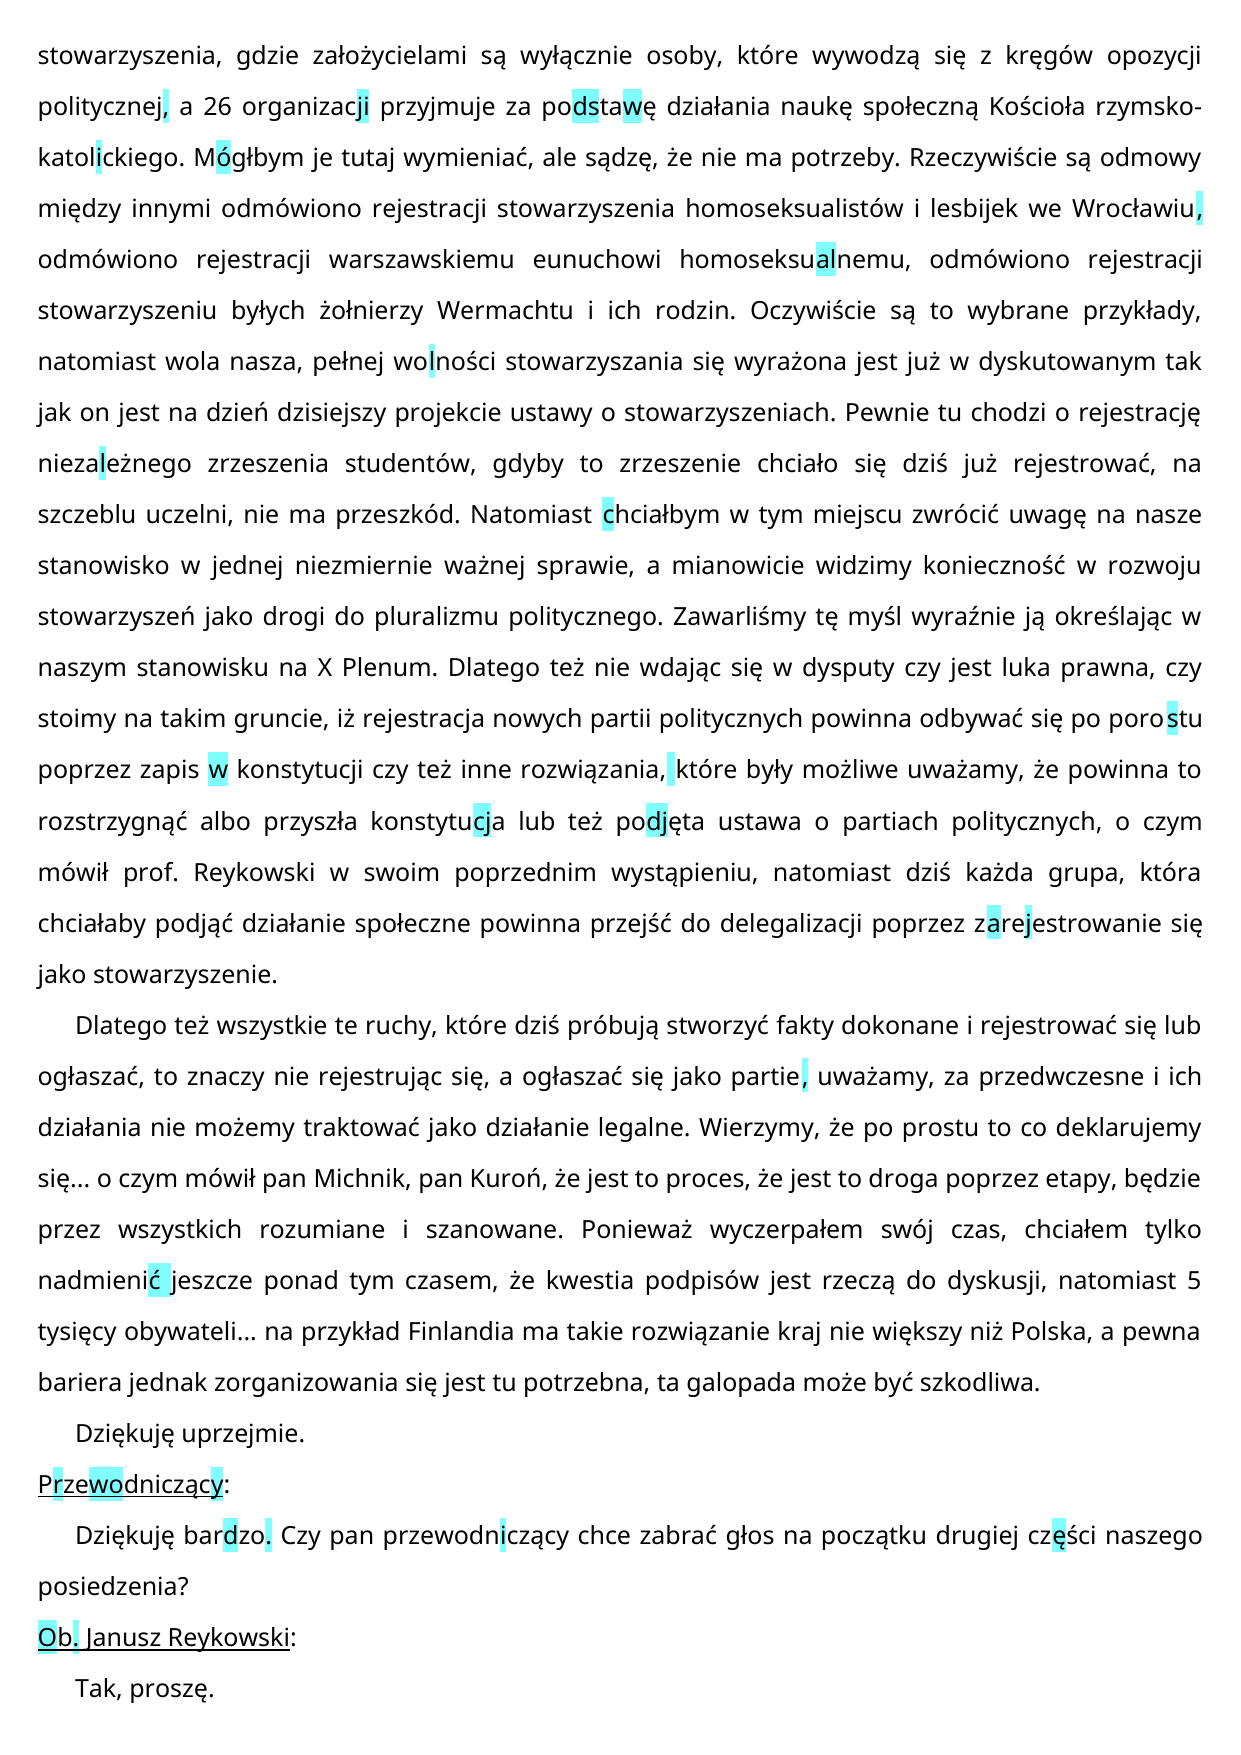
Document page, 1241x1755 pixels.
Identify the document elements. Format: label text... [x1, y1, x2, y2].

text Dziękuję bardzo. Czy pan przewodniczący chce zabrać głos na początku drugiej części naszego posiedzenia? [37, 1518, 1203, 1603]
text Tak, proszę. [37, 1671, 1203, 1705]
text Przewodniczący: [37, 1467, 1203, 1501]
text Dziękuję uprzejmie. [37, 1416, 1203, 1450]
text stowarzyszenia, gdzie założycielami są wyłącznie osoby, które wywodzą się z kręgów opozycji politycznej, a 26 organizacji przyjmuje za podstawę działania naukę społeczną Kościoła rzymsko-katolickiego. Mógłbym je tutaj wymieniać, ale sądzę, że nie ma potrzeby. Rzeczywiście są odmowy między innymi odmówiono rejestracji stowarzyszenia homoseksualistów i lesbijek we Wrocławiu, odmówiono rejestracji warszawskiemu eunuchowi homoseksualnemu, odmówiono rejestracji stowarzyszeniu byłych żołnierzy Wermachtu i ich rodzin. Oczywiście są to wybrane przykłady, natomiast wola nasza, pełnej wolności stowarzyszania się wyrażona jest już w dyskutowanym tak jak on jest na dzień dzisiejszy projekcie ustawy o stowarzyszeniach. Pewnie tu chodzi o rejestrację niezależnego zrzeszenia studentów, gdyby to zrzeszenie chciało się dziś już rejestrować, na szczeblu uczelni, nie ma przeszkód. Natomiast chciałbym w tym miejscu zwrócić uwagę na nasze stanowisko w jednej niezmiernie ważnej sprawie, a mianowicie widzimy konieczność w rozwoju stowarzyszeń jako drogi do pluralizmu politycznego. Zawarliśmy tę myśl wyraźnie ją określając w naszym stanowisku na X Plenum. Dlatego też nie wdając się w dysputy czy jest luka prawna, czy stoimy na takim gruncie, iż rejestracja nowych partii politycznych powinna odbywać się po porostu poprzez zapis w konstytucji czy też inne rozwiązania, które były możliwe uważamy, że powinna to rozstrzygnąć albo przyszła konstytucja lub też podjęta ustawa o partiach politycznych, o czym mówił prof. Reykowski w swoim poprzednim wystąpieniu, natomiast dziś każda grupa, która chciałaby podjąć działanie społeczne powinna przejść do delegalizacji poprzez zarejestrowanie się jako stowarzyszenie. [37, 37, 1203, 990]
text Ob. Janusz Reykowski: [37, 1620, 1203, 1654]
text Dlatego też wszystkie te ruchy, które dziś próbują stworzyć fakty dokonane i rejestrować się lub ogłaszać, to znaczy nie rejestrując się, a ogłaszać się jako partie, uważamy, za przedwczesne i ich działania nie możemy traktować jako działanie legalne. Wierzymy, że po prostu to co deklarujemy się... o czym mówił pan Michnik, pan Kuroń, że jest to proces, że jest to droga poprzez etapy, będzie przez wszystkich rozumiane i szanowane. Ponieważ wyczerpałem swój czas, chciałem tylko nadmienić jeszcze ponad tym czasem, że kwestia podpisów jest rzeczą do dyskusji, natomiast 5 tysięcy obywateli... na przykład Finlandia ma takie rozwiązanie kraj nie większy niż Polska, a pewna bariera jednak zorganizowania się jest tu potrzebna, ta galopada może być szkodliwa. [37, 1007, 1203, 1399]
